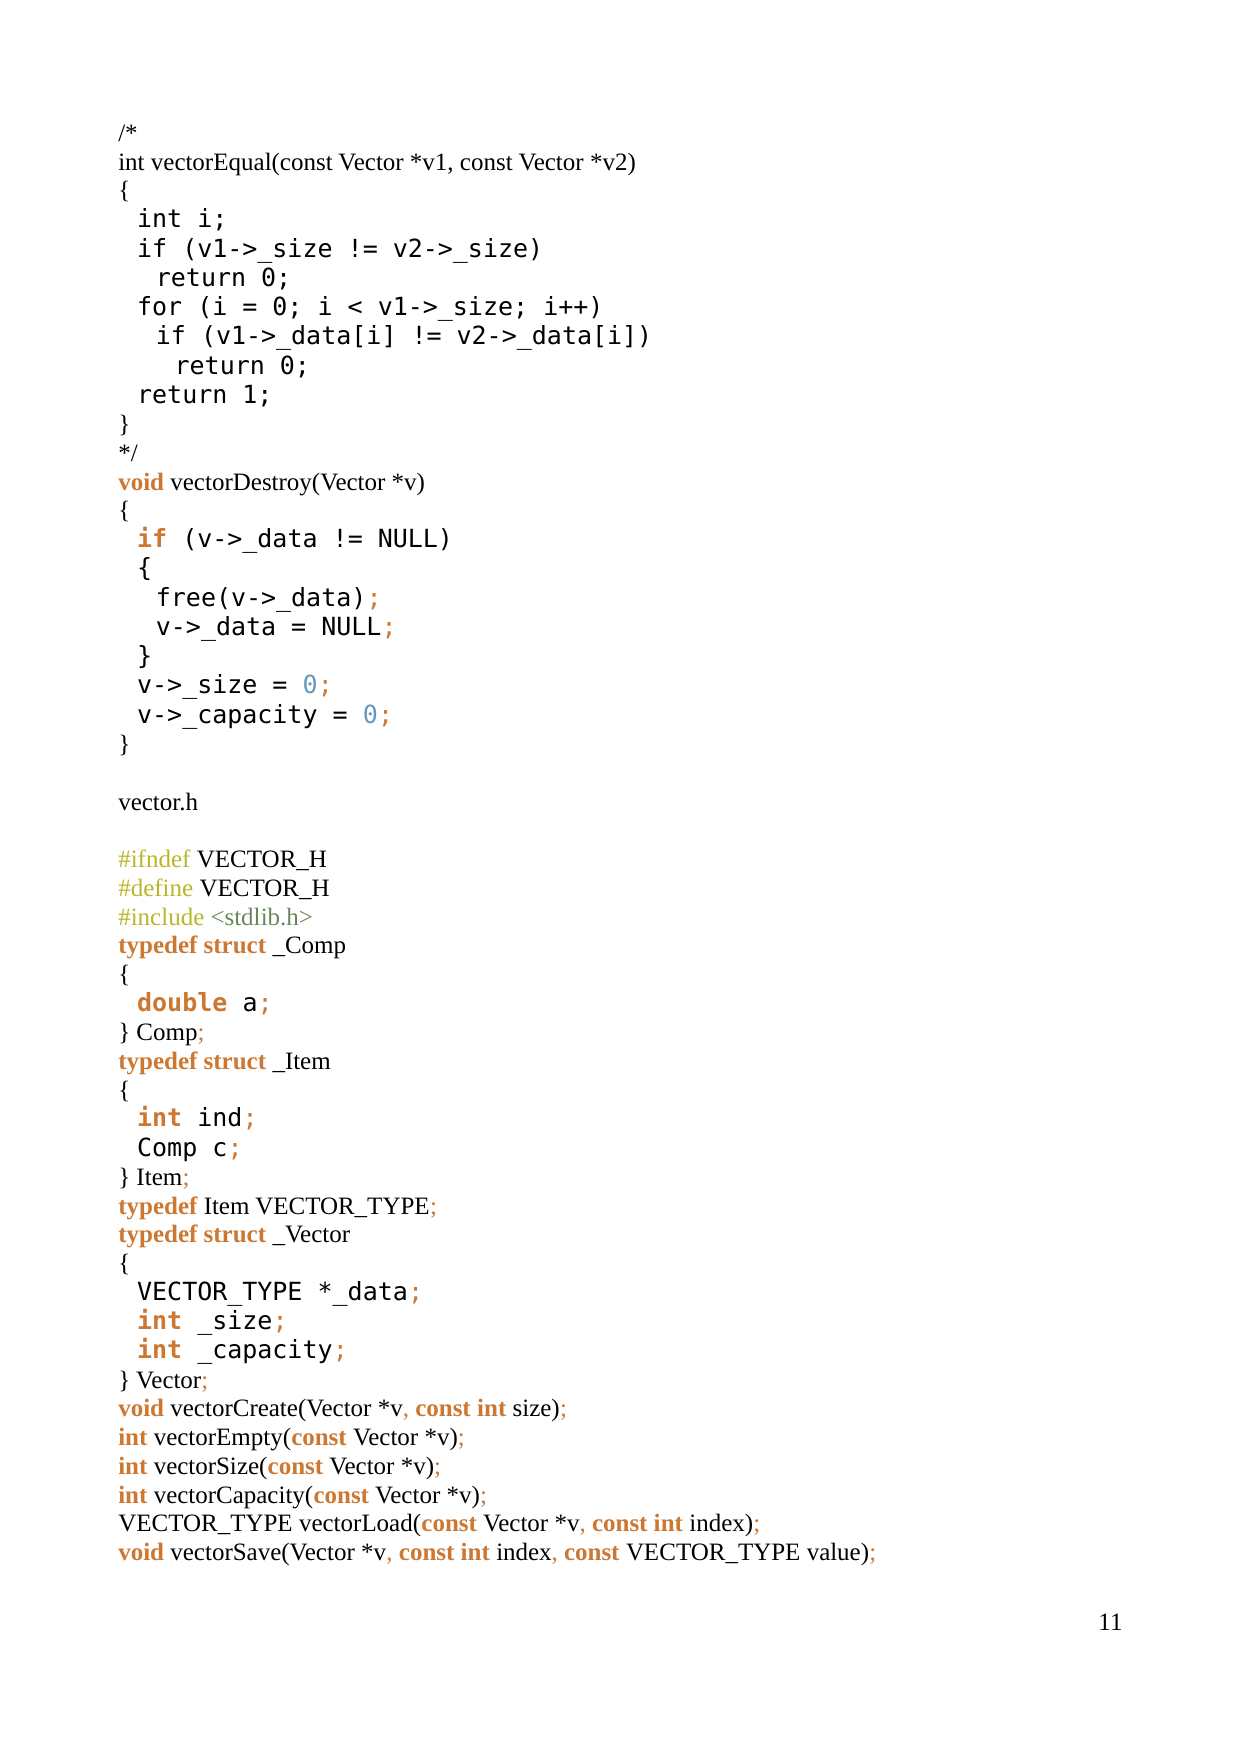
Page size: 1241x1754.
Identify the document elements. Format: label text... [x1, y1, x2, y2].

text } Comp; [118, 1017, 1122, 1046]
text int _capacity; [118, 1336, 1122, 1365]
text int _size; [118, 1306, 1122, 1336]
text int i; [118, 204, 1122, 234]
text return 0; [118, 351, 1122, 380]
text { [118, 176, 1122, 204]
text return 1; [118, 380, 1122, 409]
text } [118, 729, 1122, 758]
text typedef struct _Item [118, 1046, 1122, 1075]
text v->_capacity = 0; [118, 700, 1122, 729]
text { [118, 1075, 1122, 1103]
text { [118, 1248, 1122, 1277]
text void vectorCreate(Vector *v, const int size); [118, 1393, 1122, 1422]
text VECTOR_TYPE vectorLoad(const Vector *v, const int index); [118, 1508, 1122, 1537]
text #define VECTOR_H [118, 873, 1122, 902]
text } Item; [118, 1162, 1122, 1191]
text VECTOR_TYPE *_data; [118, 1277, 1122, 1306]
text } Vector; [118, 1365, 1122, 1393]
text return 0; [118, 263, 1122, 292]
text typedef struct _Comp [118, 930, 1122, 959]
text } [118, 409, 1122, 438]
text int vectorSize(const Vector *v); [118, 1451, 1122, 1480]
text #include <stdlib.h> [118, 902, 1122, 930]
text void vectorSave(Vector *v, const int index, const VECTOR_TYPE value); [118, 1537, 1122, 1566]
text /* [118, 118, 1122, 147]
text if (v1->_data[i] != v2->_data[i]) [118, 321, 1122, 351]
text if (v1->_size != v2->_size) [118, 234, 1122, 263]
text for (i = 0; i < v1->_size; i++) [118, 292, 1122, 321]
text { [118, 496, 1122, 524]
text v->_size = 0; [118, 671, 1122, 700]
text if (v->_data != NULL) [118, 524, 1122, 553]
text typedef Item VECTOR_TYPE; [118, 1191, 1122, 1219]
text Comp c; [118, 1133, 1122, 1162]
text free(v->_data); [118, 583, 1122, 612]
text int vectorCapacity(const Vector *v); [118, 1480, 1122, 1508]
text { [118, 553, 1122, 583]
text #ifndef VECTOR_H [118, 844, 1122, 873]
text void vectorDestroy(Vector *v) [118, 467, 1122, 496]
text typedef struct _Vector [118, 1219, 1122, 1248]
text */ [118, 438, 1122, 467]
text vector.h [118, 787, 1122, 815]
text v->_data = NULL; [118, 612, 1122, 641]
text int vectorEmpty(const Vector *v); [118, 1422, 1122, 1451]
text int vectorEqual(const Vector *v1, const Vector *v2) [118, 147, 1122, 176]
text { [118, 959, 1122, 988]
text int ind; [118, 1103, 1122, 1133]
text double a; [118, 988, 1122, 1017]
text } [118, 641, 1122, 671]
